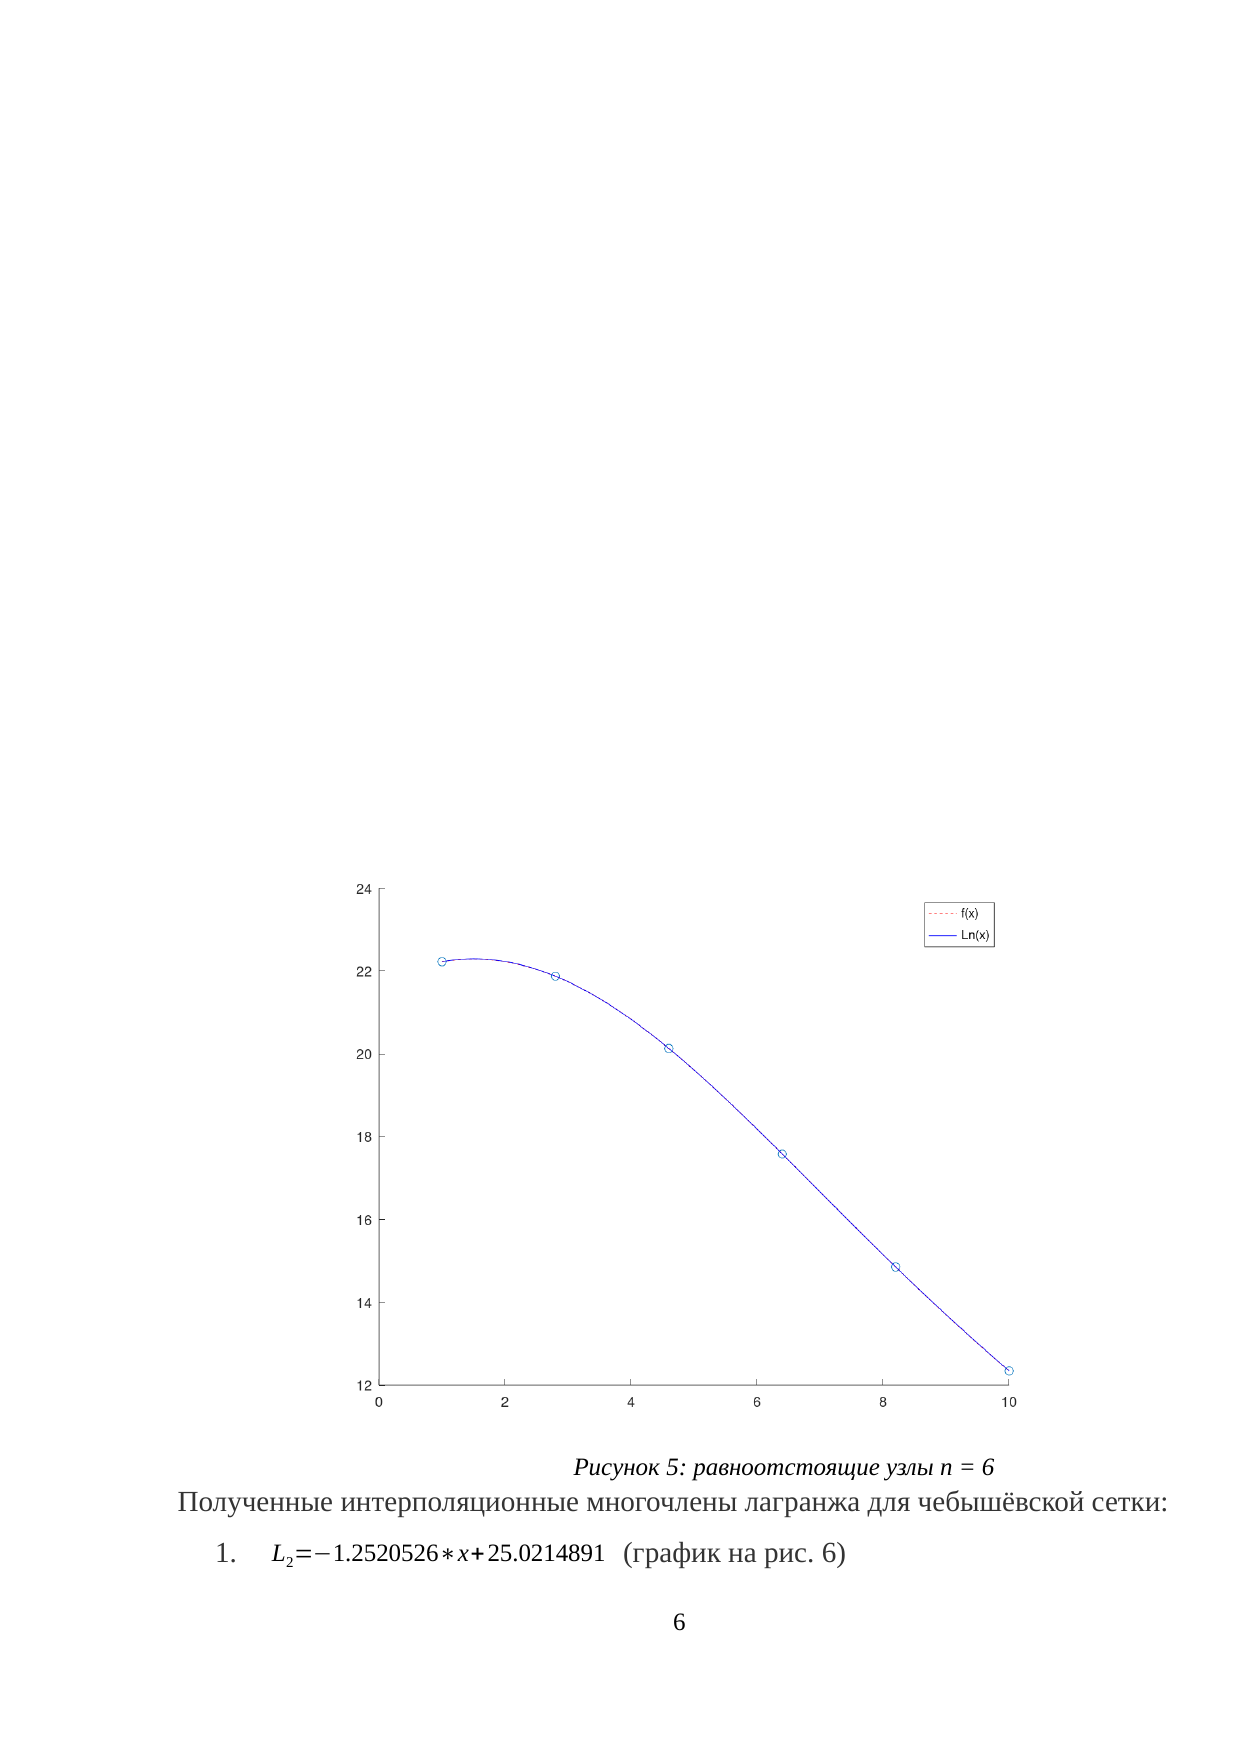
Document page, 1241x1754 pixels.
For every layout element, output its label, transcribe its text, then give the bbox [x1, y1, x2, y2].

picture [273, 842, 1085, 1452]
text Полученные интерполяционные многочлены лагранжа для чебышёвской сетки: [177, 1484, 1181, 1518]
text Рисунок 5: равноотстоящие узлы n = 6 [273, 1452, 1085, 1480]
list (график на рис. 6) [215, 1535, 1181, 1571]
